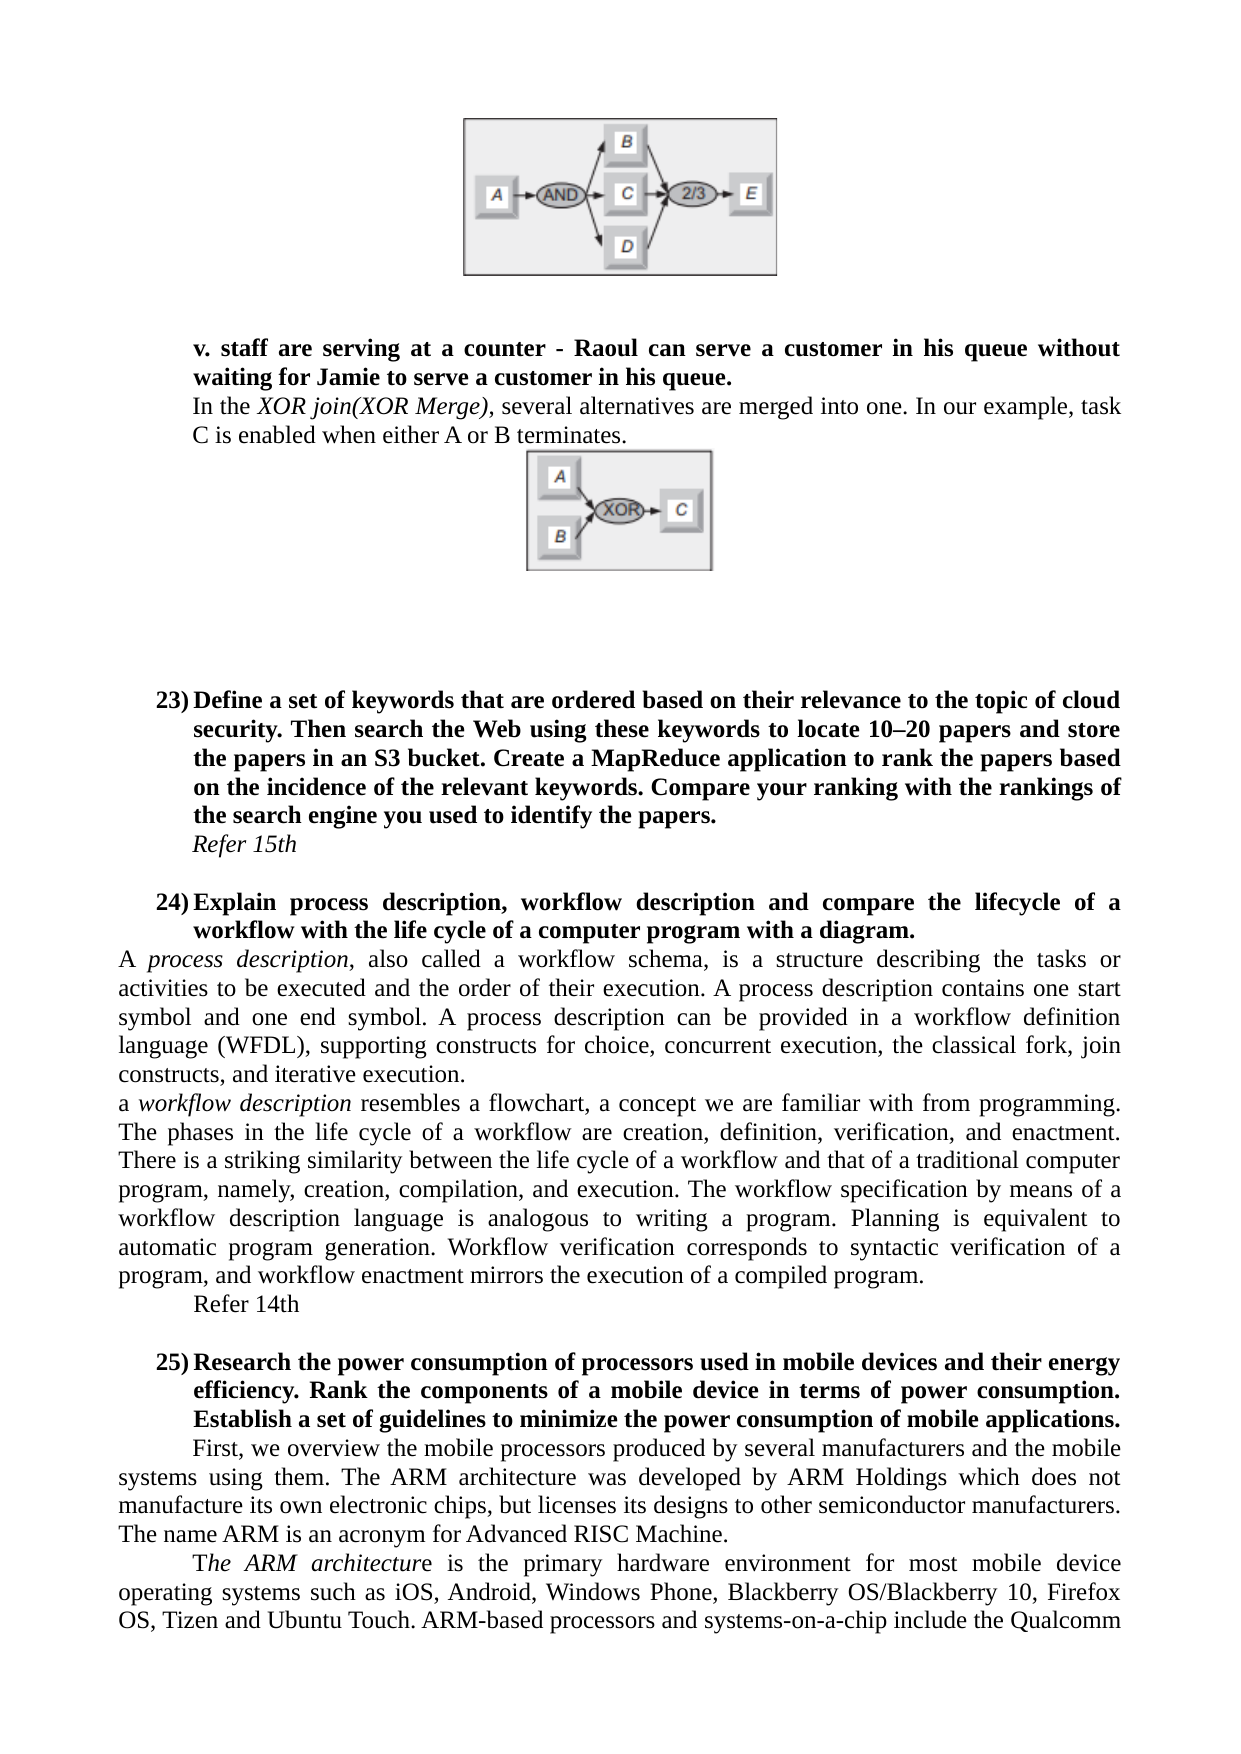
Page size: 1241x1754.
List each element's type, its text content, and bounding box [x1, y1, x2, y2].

list Research the power consumption of processors used in mobile devices and their energy efficiency. Rank the components of a mobile device in terms of power consumption. Establish a set of guidelines to minimize the power consumption of mobile applications. [156, 1347, 1122, 1433]
picture [525, 448, 715, 571]
list v. staff are serving at a counter - Raoul can serve a customer in his queue without waiting for Jamie to serve a customer in his queue. [156, 333, 1122, 391]
text a workflow description resembles a flowchart, a concept we are familiar with from programming. The phases in the life cycle of a workflow are creation, definition, verification, and enactment. There is a striking similarity between the life cycle of a workflow and that of a traditional computer program, namely, creation, compilation, and execution. The workflow specification by means of a workflow description language is analogous to writing a program. Planning is equivalent to automatic program generation. Workflow verification corresponds to syntactic verification of a program, and workflow enactment mirrors the execution of a compiled program. [118, 1088, 1122, 1289]
list Refer 14th [156, 1289, 1122, 1318]
list Define a set of keywords that are ordered based on their relevance to the topic of cloud security. Then search the Web using these keywords to locate 10–20 papers and store the papers in an S3 bucket. Create a MapReduce application to rank the papers based on the incidence of the relevant keywords. Compare your ranking with the rankings of the search engine you used to identify the papers. [156, 685, 1122, 829]
text First, we overview the mobile processors produced by several manufacturers and the mobile systems using them. The ARM architecture was developed by ARM Holdings which does not manufacture its own electronic chips, but licenses its designs to other semiconductor manufacturers. The name ARM is an acronym for Advanced RISC Machine. [118, 1433, 1122, 1548]
list Explain process description, workflow description and compare the lifecycle of a workflow with the life cycle of a computer program with a diagram. [156, 887, 1122, 944]
text A process description, also called a workflow schema, is a structure describing the tasks or activities to be executed and the order of their execution. A process description contains one start symbol and one end symbol. A process description can be provided in a workflow definition language (WFDL), supporting constructs for choice, concurrent execution, the classical fork, join constructs, and iterative execution. [118, 944, 1122, 1088]
text Refer 15th [118, 829, 1122, 858]
text The ARM architecture is the primary hardware environment for most mobile device operating systems such as iOS, Android, Windows Phone, Blackberry OS/Blackberry 10, Firefox OS, Tizen and Ubuntu Touch. ARM-based processors and systems-on-a-chip include the Qualcomm [118, 1548, 1122, 1634]
picture [463, 118, 778, 276]
text In the XOR join(XOR Merge), several alternatives are merged into one. In our example, task C is enabled when either A or B terminates. [192, 391, 1122, 448]
